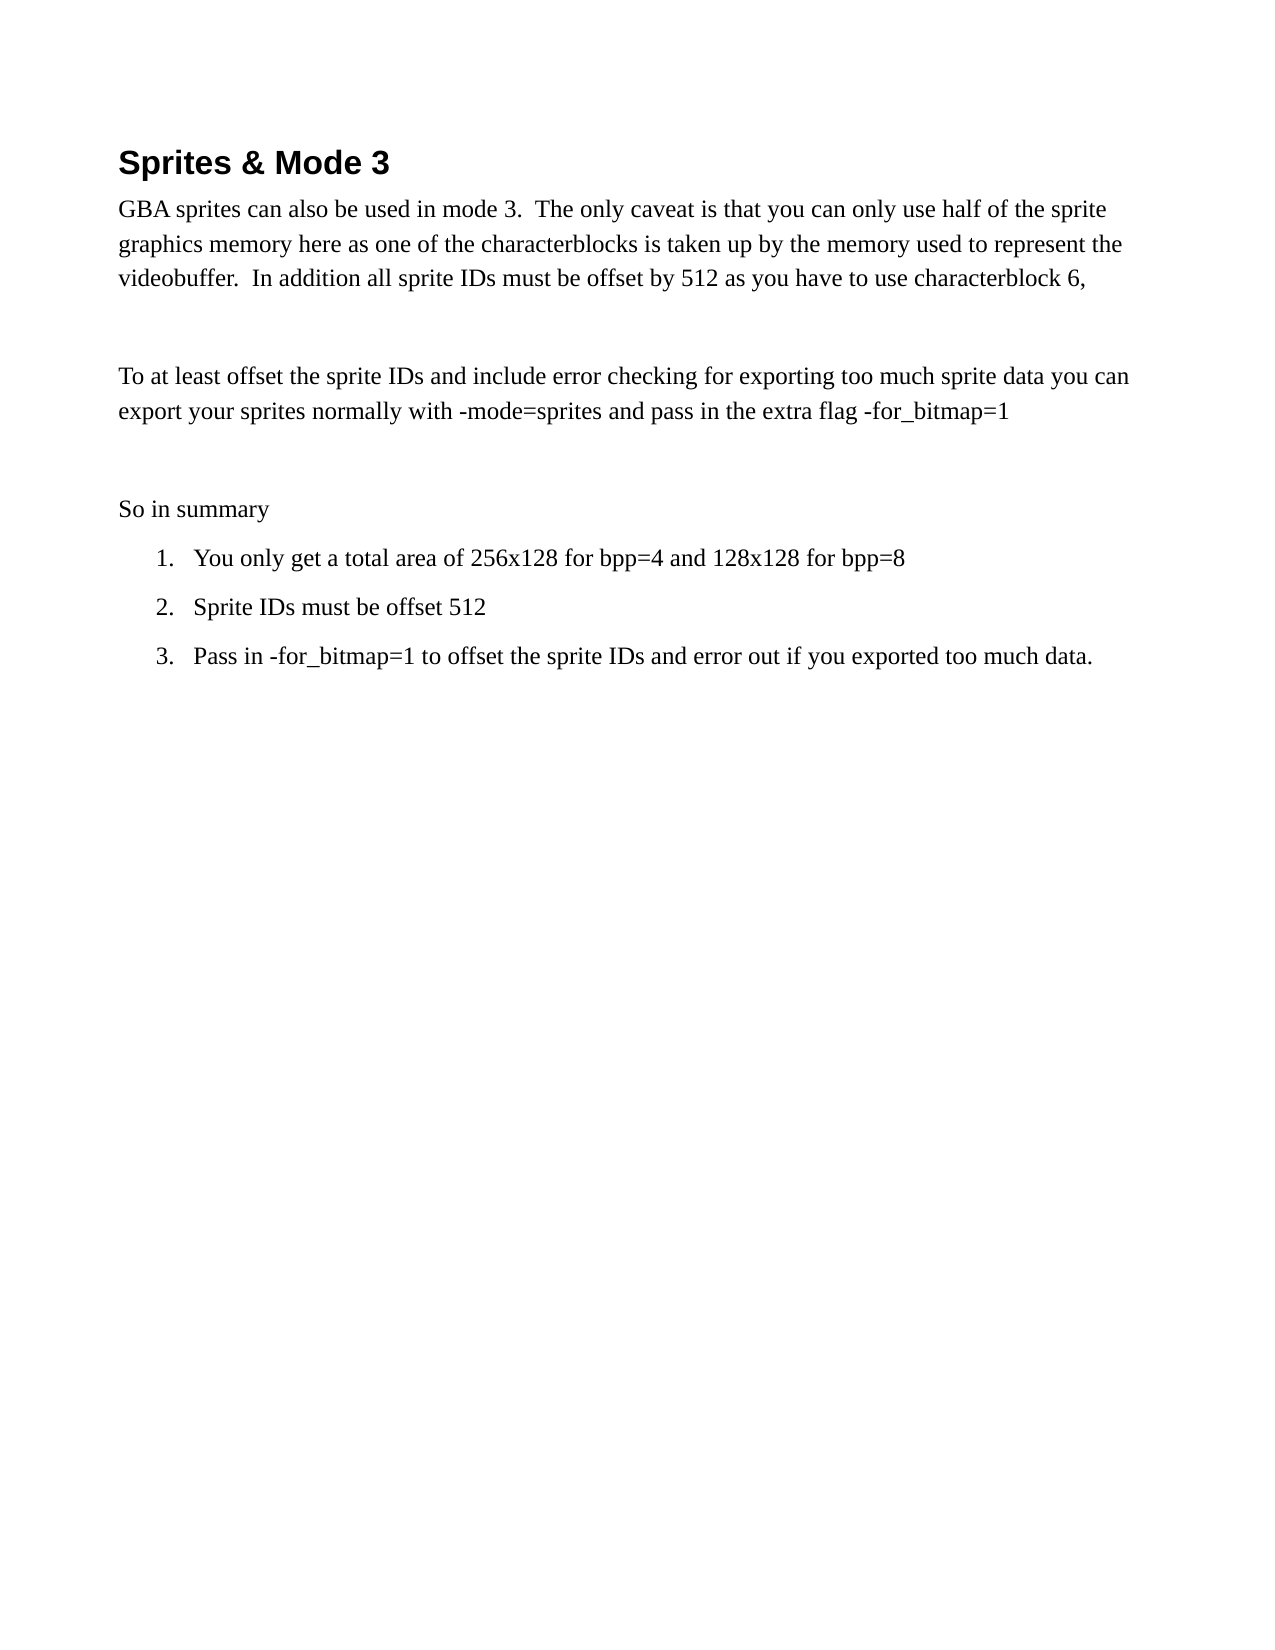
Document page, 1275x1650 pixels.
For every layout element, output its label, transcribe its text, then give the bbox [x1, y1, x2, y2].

list Pass in -for_bitmap=1 to offset the sprite IDs and error out if you exported too much data. [156, 641, 1157, 670]
text To at least offset the sprite IDs and include error checking for exporting too much sprite data you can export your sprites normally with -mode=sprites and pass in the extra flag -for_bitmap=1 [118, 361, 1157, 424]
list You only get a total area of 256x128 for bpp=4 and 128x128 for bpp=8 [156, 543, 1157, 572]
subtitle Sprites & Mode 3 [118, 143, 1157, 182]
text GBA sprites can also be used in mode 3. The only caveat is that you can only use half of the sprite graphics memory here as one of the characterblocks is taken up by the memory used to represent the videobuffer. In addition all sprite IDs must be offset by 512 as you have to use characterblock 6, [118, 194, 1157, 292]
list Sprite IDs must be offset 512 [156, 592, 1157, 621]
text So in summary [118, 494, 1157, 523]
